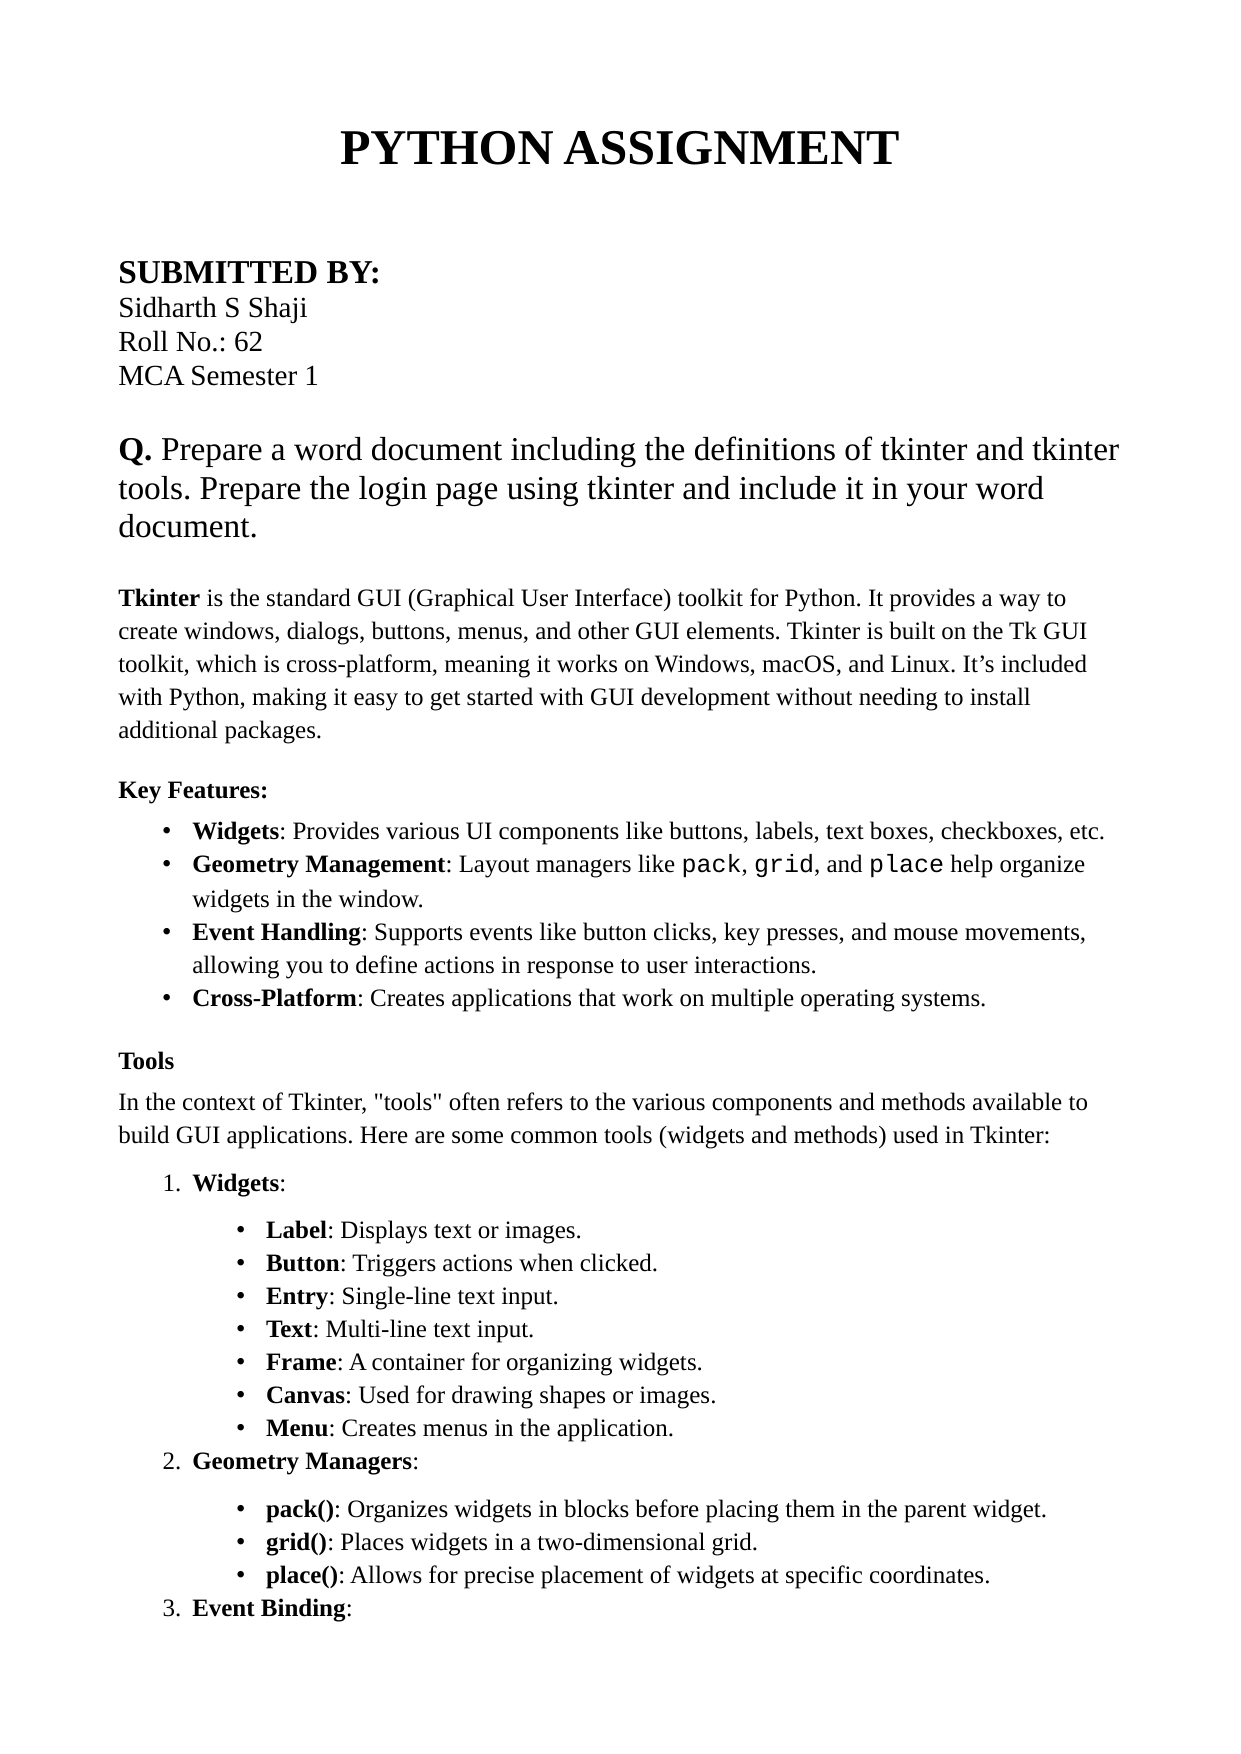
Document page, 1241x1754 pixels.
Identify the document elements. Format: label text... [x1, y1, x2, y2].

list Widgets: Provides various UI components like buttons, labels, text boxes, checkboxes, etc. [162, 816, 1122, 845]
list Text: Multi-line text input. [236, 1314, 1122, 1343]
list Label: Displays text or images. [236, 1215, 1122, 1244]
list Widgets: [162, 1168, 1122, 1196]
list Button: Triggers actions when clicked. [236, 1248, 1122, 1277]
list place(): Allows for precise placement of widgets at specific coordinates. [236, 1560, 1122, 1589]
text Tkinter is the standard GUI (Graphical User Interface) toolkit for Python. It provides a way to create windows, dialogs, buttons, menus, and other GUI elements. Tkinter is built on the Tk GUI toolkit, which is cross-platform, meaning it works on Windows, macOS, and Linux. It’s included with Python, making it easy to get started with GUI development without needing to install additional packages. [118, 583, 1122, 744]
text PYTHON ASSIGNMENT [118, 118, 1122, 176]
text Roll No.: 62 [118, 324, 1122, 358]
list Event Handling: Supports events like button clicks, key presses, and mouse movements, allowing you to define actions in response to user interactions. [162, 917, 1122, 979]
list Cross-Platform: Creates applications that work on multiple operating systems. [162, 983, 1122, 1012]
subtitle Key Features: [118, 775, 1122, 804]
list Geometry Management: Layout managers like pack, grid, and place help organize widgets in the window. [162, 849, 1122, 913]
text In the context of Tkinter, "tools" often refers to the various components and methods available to build GUI applications. Here are some common tools (widgets and methods) used in Tkinter: [118, 1087, 1122, 1149]
text Q. Prepare a word document including the definitions of tkinter and tkinter tools. Prepare the login page using tkinter and include it in your word document. [118, 429, 1122, 544]
list Event Binding: [162, 1593, 1122, 1622]
list Menu: Creates menus in the application. [236, 1413, 1122, 1442]
text SUBMITTED BY: [118, 252, 1122, 291]
text Sidharth S Shaji [118, 291, 1122, 324]
list Entry: Single-line text input. [236, 1281, 1122, 1310]
list Frame: A container for organizing widgets. [236, 1347, 1122, 1376]
subtitle Tools [118, 1046, 1122, 1074]
list Geometry Managers: [162, 1446, 1122, 1475]
list Canvas: Used for drawing shapes or images. [236, 1380, 1122, 1409]
list pack(): Organizes widgets in blocks before placing them in the parent widget. [236, 1494, 1122, 1523]
list grid(): Places widgets in a two-dimensional grid. [236, 1527, 1122, 1556]
text MCA Semester 1 [118, 358, 1122, 391]
